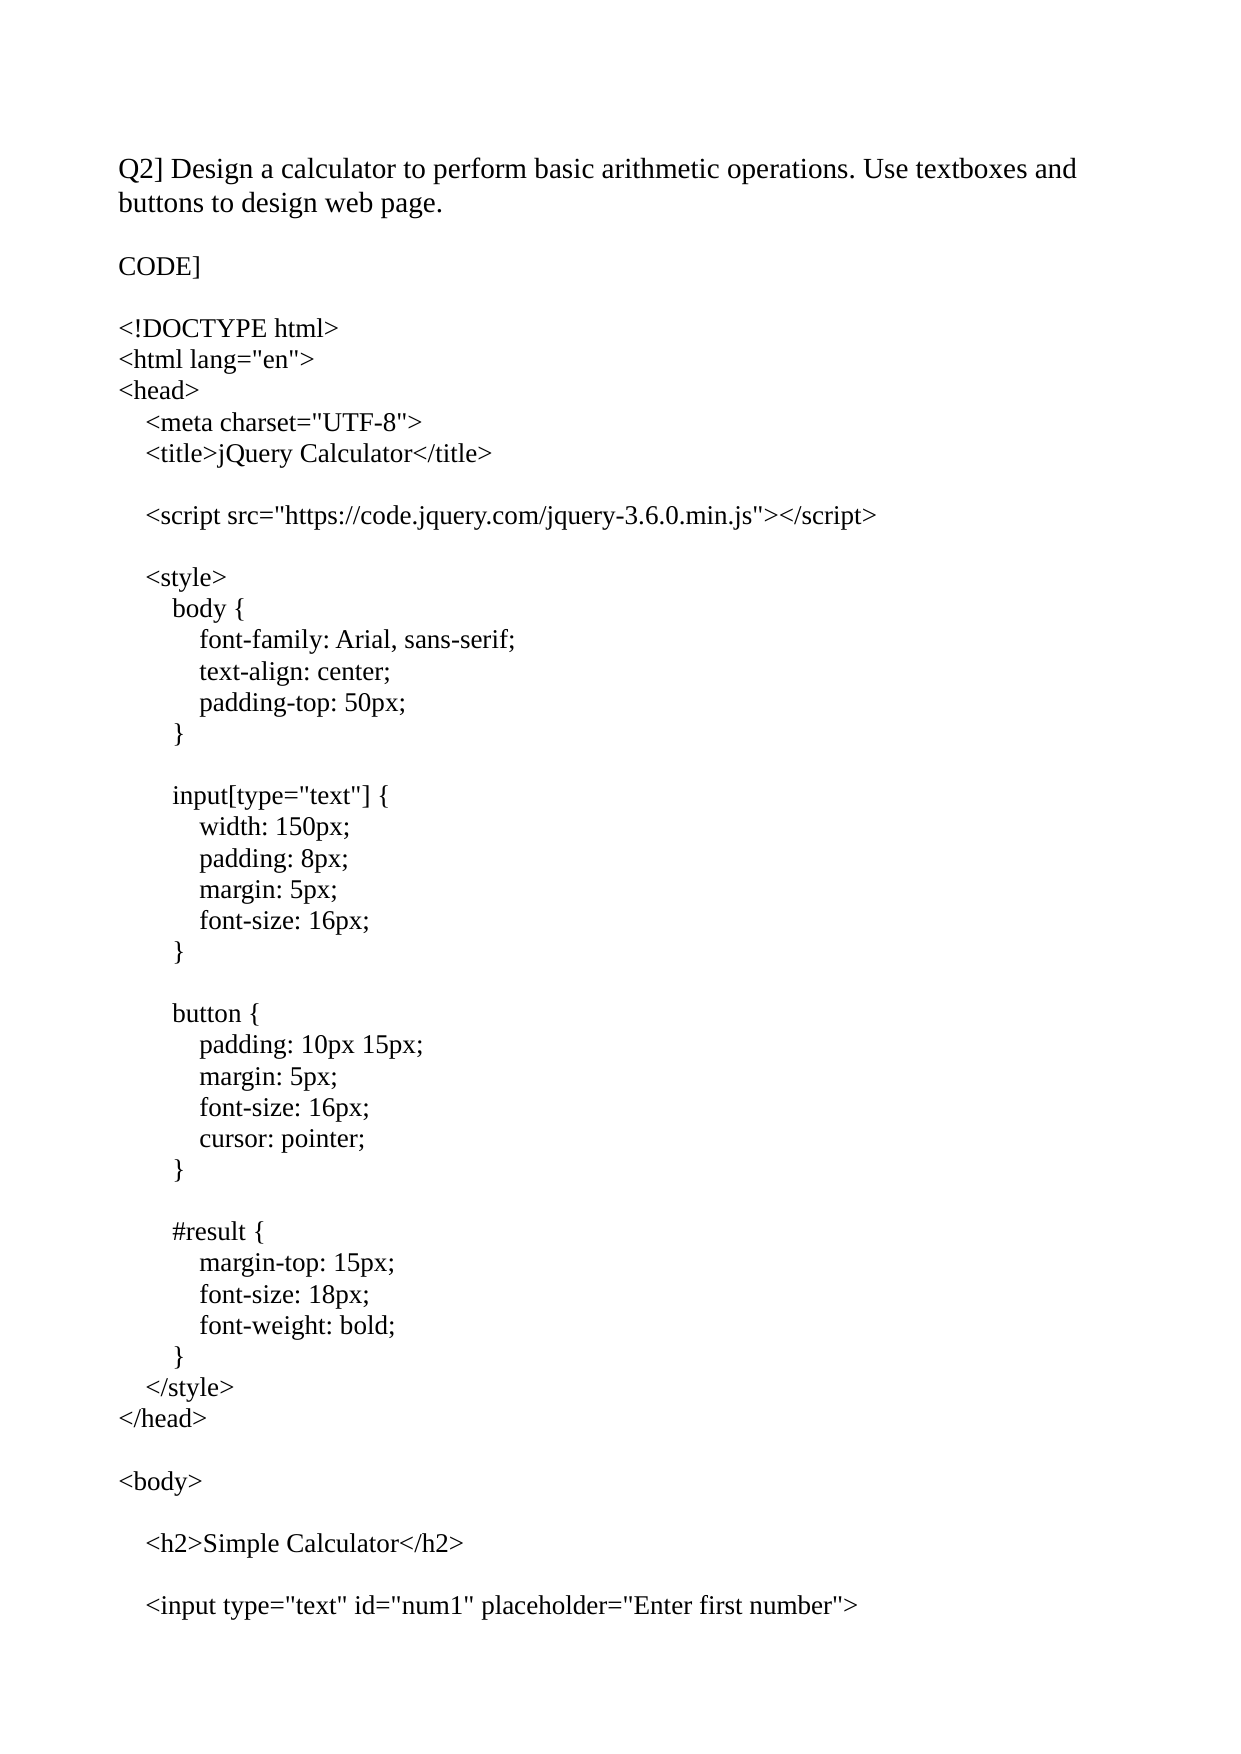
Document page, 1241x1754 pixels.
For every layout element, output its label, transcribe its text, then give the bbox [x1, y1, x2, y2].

text padding: 8px; [118, 842, 1122, 873]
text <input type="text" id="num1" placeholder="Enter first number"> [118, 1589, 1122, 1620]
text font-size: 16px; [118, 1091, 1122, 1122]
text </head> [118, 1402, 1122, 1433]
text </style> [118, 1371, 1122, 1402]
text padding: 10px 15px; [118, 1028, 1122, 1060]
text button { [118, 997, 1122, 1028]
text } [118, 1153, 1122, 1184]
text <body> [118, 1464, 1122, 1496]
text body { [118, 592, 1122, 624]
text margin: 5px; [118, 873, 1122, 904]
text } [118, 935, 1122, 966]
text <!DOCTYPE html> [118, 312, 1122, 343]
text margin-top: 15px; [118, 1247, 1122, 1278]
text <head> [118, 374, 1122, 406]
text text-align: center; [118, 655, 1122, 686]
text font-weight: bold; [118, 1309, 1122, 1340]
text <h2>Simple Calculator</h2> [118, 1527, 1122, 1558]
text font-size: 16px; [118, 904, 1122, 935]
text <meta charset="UTF-8"> [118, 406, 1122, 437]
text margin: 5px; [118, 1060, 1122, 1091]
text } [118, 1340, 1122, 1371]
text font-size: 18px; [118, 1278, 1122, 1309]
text <title>jQuery Calculator</title> [118, 437, 1122, 468]
text CODE] [118, 250, 1122, 281]
text #result { [118, 1215, 1122, 1247]
text <script src="https://code.jquery.com/jquery-3.6.0.min.js"></script> [118, 499, 1122, 530]
text Q2] Design a calculator to perform basic arithmetic operations. Use textboxes and buttons to design web page. [118, 152, 1122, 219]
text font-family: Arial, sans-serif; [118, 624, 1122, 655]
text <style> [118, 561, 1122, 592]
text } [118, 717, 1122, 748]
text padding-top: 50px; [118, 686, 1122, 717]
text <html lang="en"> [118, 343, 1122, 374]
text width: 150px; [118, 811, 1122, 842]
text input[type="text"] { [118, 779, 1122, 811]
text cursor: pointer; [118, 1122, 1122, 1153]
